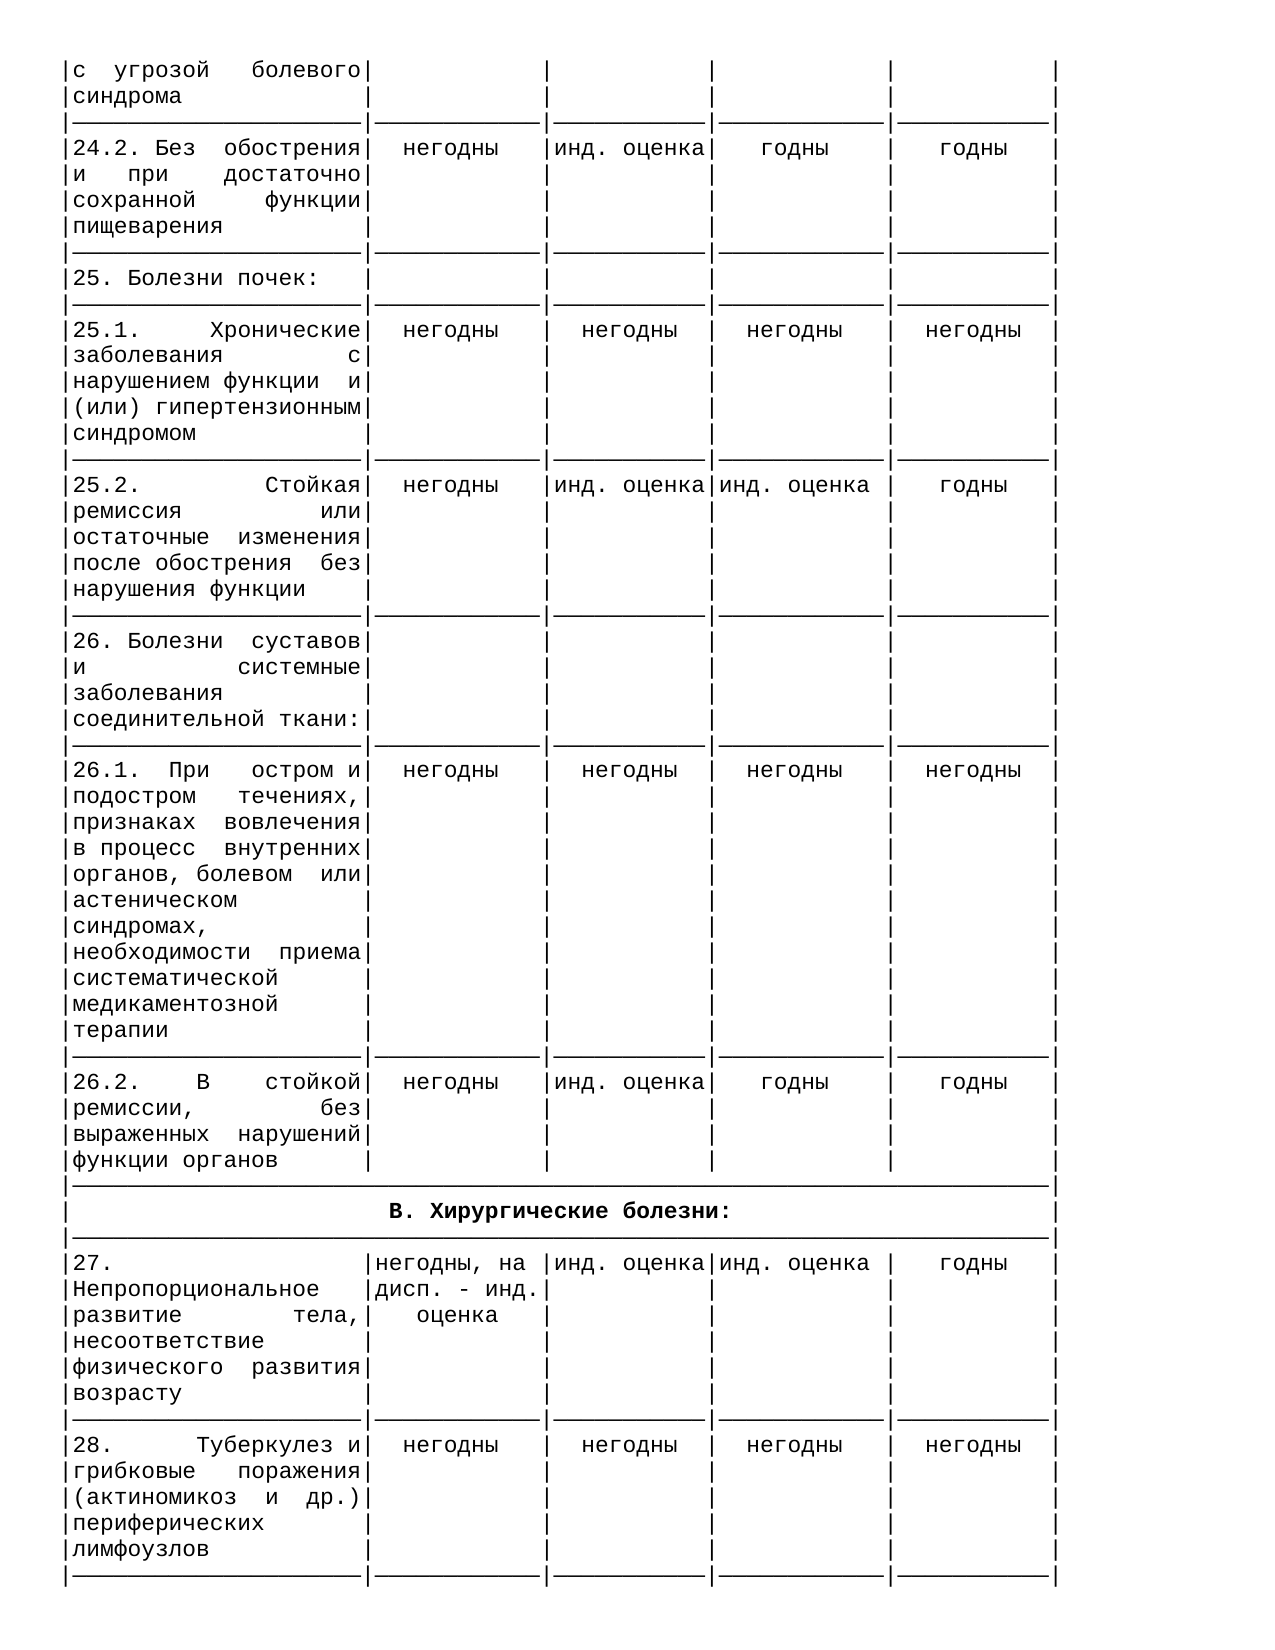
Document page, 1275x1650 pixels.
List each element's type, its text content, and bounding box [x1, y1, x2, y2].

text |органов, болевом или| | | | | [58, 863, 1216, 888]
text |функции органов | | | | | [58, 1148, 1216, 1174]
text |грибковые поражения| | | | | [58, 1459, 1216, 1485]
text |в процесс внутренних| | | | | [58, 837, 1216, 863]
text |26. Болезни суставов| | | | | [58, 629, 1216, 655]
text |26.1. При остром и| негодны | негодны | негодны | негодны | [58, 759, 1216, 785]
text |несоответствие | | | | | [58, 1329, 1216, 1355]
text |—————————————————————|————————————|———————————|————————————|———————————| [58, 603, 1216, 629]
text |27. |негодны, на |инд. оценка|инд. оценка | годны | [58, 1252, 1216, 1278]
text |ремиссии, без| | | | | [58, 1096, 1216, 1122]
text |нарушения функции | | | | | [58, 577, 1216, 603]
text |и при достаточно| | | | | [58, 162, 1216, 188]
text |синдрома | | | | | [58, 84, 1216, 110]
text |физического развития| | | | | [58, 1355, 1216, 1381]
text |систематической | | | | | [58, 966, 1216, 992]
text |—————————————————————|————————————|———————————|————————————|———————————| [58, 1407, 1216, 1433]
text |25. Болезни почек: | | | | | [58, 266, 1216, 292]
text |синдромом | | | | | [58, 422, 1216, 448]
text |развитие тела,| оценка | | | | [58, 1303, 1216, 1329]
text |———————————————————————————————————————————————————————————————————————| [58, 1174, 1216, 1200]
text |заболевания с| | | | | [58, 344, 1216, 370]
text | В. Хирургические болезни: | [58, 1200, 1216, 1226]
text |синдромах, | | | | | [58, 914, 1216, 940]
text |с угрозой болевого| | | | | [58, 58, 1216, 84]
text |терапии | | | | | [58, 1018, 1216, 1044]
text |—————————————————————|————————————|———————————|————————————|———————————| [58, 1044, 1216, 1070]
text |—————————————————————|————————————|———————————|————————————|———————————| [58, 733, 1216, 759]
text |после обострения без| | | | | [58, 551, 1216, 577]
text |необходимости приема| | | | | [58, 940, 1216, 966]
text |признаках вовлечения| | | | | [58, 811, 1216, 837]
text |периферических | | | | | [58, 1511, 1216, 1537]
text |нарушением функции и| | | | | [58, 370, 1216, 396]
text |28. Туберкулез и| негодны | негодны | негодны | негодны | [58, 1433, 1216, 1459]
text |—————————————————————|————————————|———————————|————————————|———————————| [58, 110, 1216, 136]
text |подостром течениях,| | | | | [58, 785, 1216, 811]
text |пищеварения | | | | | [58, 214, 1216, 240]
text |астеническом | | | | | [58, 888, 1216, 914]
text |—————————————————————|————————————|———————————|————————————|———————————| [58, 1563, 1216, 1589]
text |(актиномикоз и др.)| | | | | [58, 1485, 1216, 1511]
text |—————————————————————|————————————|———————————|————————————|———————————| [58, 292, 1216, 318]
text |лимфоузлов | | | | | [58, 1537, 1216, 1563]
text |25.1. Хронические| негодны | негодны | негодны | негодны | [58, 318, 1216, 344]
text |—————————————————————|————————————|———————————|————————————|———————————| [58, 448, 1216, 473]
text |Непропорциональное |дисп. - инд.| | | | [58, 1278, 1216, 1303]
text |медикаментозной | | | | | [58, 992, 1216, 1018]
text |25.2. Стойкая| негодны |инд. оценка|инд. оценка | годны | [58, 473, 1216, 499]
text |соединительной ткани:| | | | | [58, 707, 1216, 733]
text |возрасту | | | | | [58, 1381, 1216, 1407]
text |остаточные изменения| | | | | [58, 525, 1216, 551]
text |24.2. Без обострения| негодны |инд. оценка| годны | годны | [58, 136, 1216, 162]
text |26.2. В стойкой| негодны |инд. оценка| годны | годны | [58, 1070, 1216, 1096]
text |и системные| | | | | [58, 655, 1216, 681]
text |сохранной функции| | | | | [58, 188, 1216, 214]
text |———————————————————————————————————————————————————————————————————————| [58, 1226, 1216, 1252]
text |заболевания | | | | | [58, 681, 1216, 707]
text |(или) гипертензионным| | | | | [58, 396, 1216, 422]
text |ремиссия или| | | | | [58, 499, 1216, 525]
text |выраженных нарушений| | | | | [58, 1122, 1216, 1148]
text |—————————————————————|————————————|———————————|————————————|———————————| [58, 240, 1216, 266]
